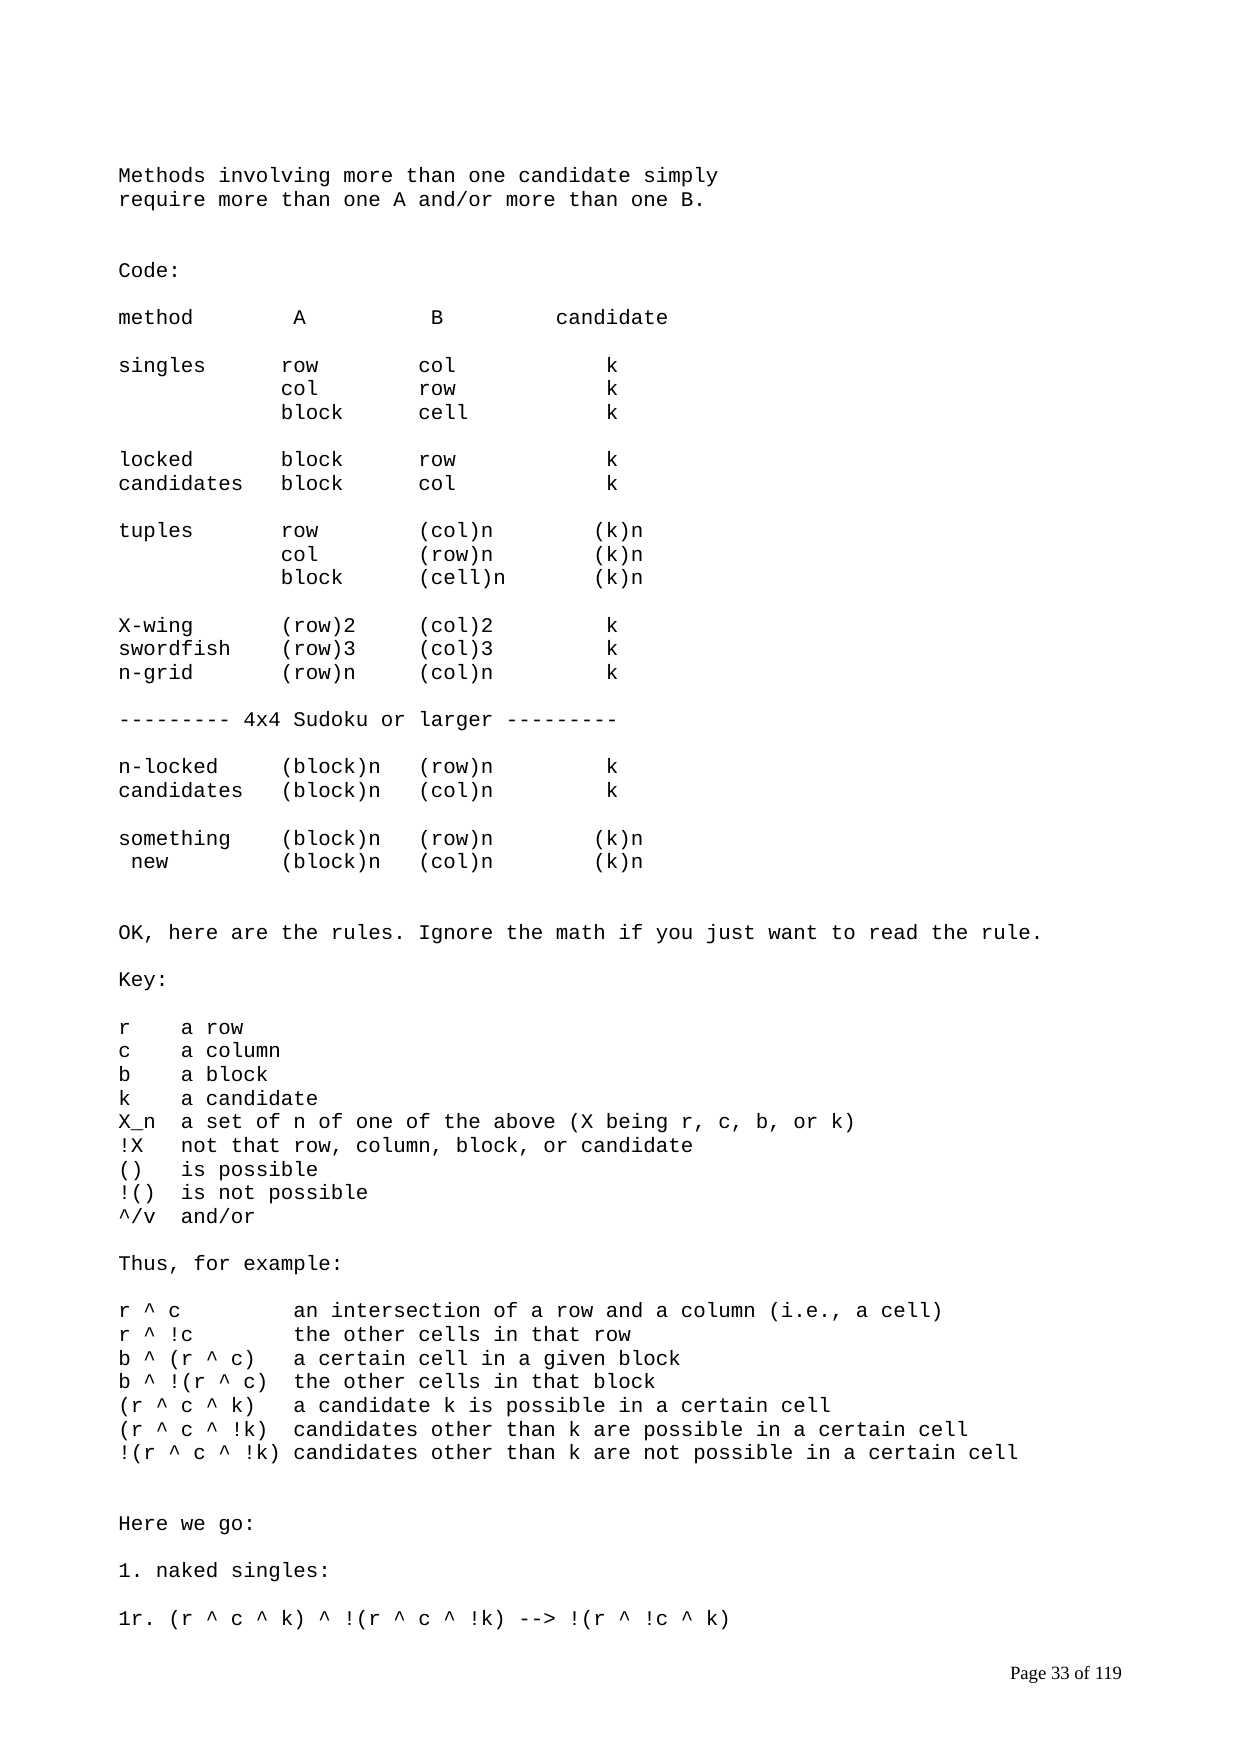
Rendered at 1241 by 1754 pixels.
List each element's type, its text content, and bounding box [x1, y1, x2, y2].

text new (block)n (col)n (k)n [118, 851, 1122, 875]
text !() is not possible [118, 1182, 1122, 1206]
text 1. naked singles: [118, 1561, 1122, 1584]
text r ^ !c the other cells in that row [118, 1324, 1122, 1348]
text Here we go: [118, 1513, 1122, 1537]
text candidates (block)n (col)n k [118, 780, 1122, 804]
text !(r ^ c ^ !k) candidates other than k are not possible in a certain cell [118, 1442, 1122, 1466]
text something (block)n (row)n (k)n [118, 827, 1122, 851]
text X-wing (row)2 (col)2 k [118, 615, 1122, 638]
text tuples row (col)n (k)n [118, 520, 1122, 544]
text r a row [118, 1017, 1122, 1040]
text block cell k [118, 402, 1122, 426]
text candidates block col k [118, 473, 1122, 496]
text (r ^ c ^ !k) candidates other than k are possible in a certain cell [118, 1419, 1122, 1442]
text n-grid (row)n (col)n k [118, 662, 1122, 686]
text X_n a set of n of one of the above (X being r, c, b, or k) [118, 1111, 1122, 1135]
text r ^ c an intersection of a row and a column (i.e., a cell) [118, 1300, 1122, 1324]
text Code: [118, 260, 1122, 284]
text b ^ (r ^ c) a certain cell in a given block [118, 1348, 1122, 1371]
text ^/v and/or [118, 1206, 1122, 1229]
text 1r. (r ^ c ^ k) ^ !(r ^ c ^ !k) --> !(r ^ !c ^ k) [118, 1608, 1122, 1631]
text method A B candidate [118, 307, 1122, 331]
text c a column [118, 1040, 1122, 1064]
text locked block row k [118, 449, 1122, 473]
text --------- 4x4 Sudoku or larger --------- [118, 709, 1122, 733]
text Key: [118, 969, 1122, 993]
text singles row col k [118, 354, 1122, 378]
text n-locked (block)n (row)n k [118, 757, 1122, 780]
text swordfish (row)3 (col)3 k [118, 638, 1122, 662]
text Methods involving more than one candidate simply [118, 165, 1122, 189]
text k a candidate [118, 1088, 1122, 1111]
text col (row)n (k)n [118, 544, 1122, 567]
text col row k [118, 378, 1122, 402]
text !X not that row, column, block, or candidate [118, 1135, 1122, 1158]
text OK, here are the rules. Ignore the math if you just want to read the rule. [118, 922, 1122, 946]
text Thus, for example: [118, 1253, 1122, 1277]
text (r ^ c ^ k) a candidate k is possible in a certain cell [118, 1395, 1122, 1419]
text require more than one A and/or more than one B. [118, 189, 1122, 213]
text () is possible [118, 1158, 1122, 1182]
text b ^ !(r ^ c) the other cells in that block [118, 1371, 1122, 1395]
text block (cell)n (k)n [118, 567, 1122, 591]
text b a block [118, 1064, 1122, 1088]
